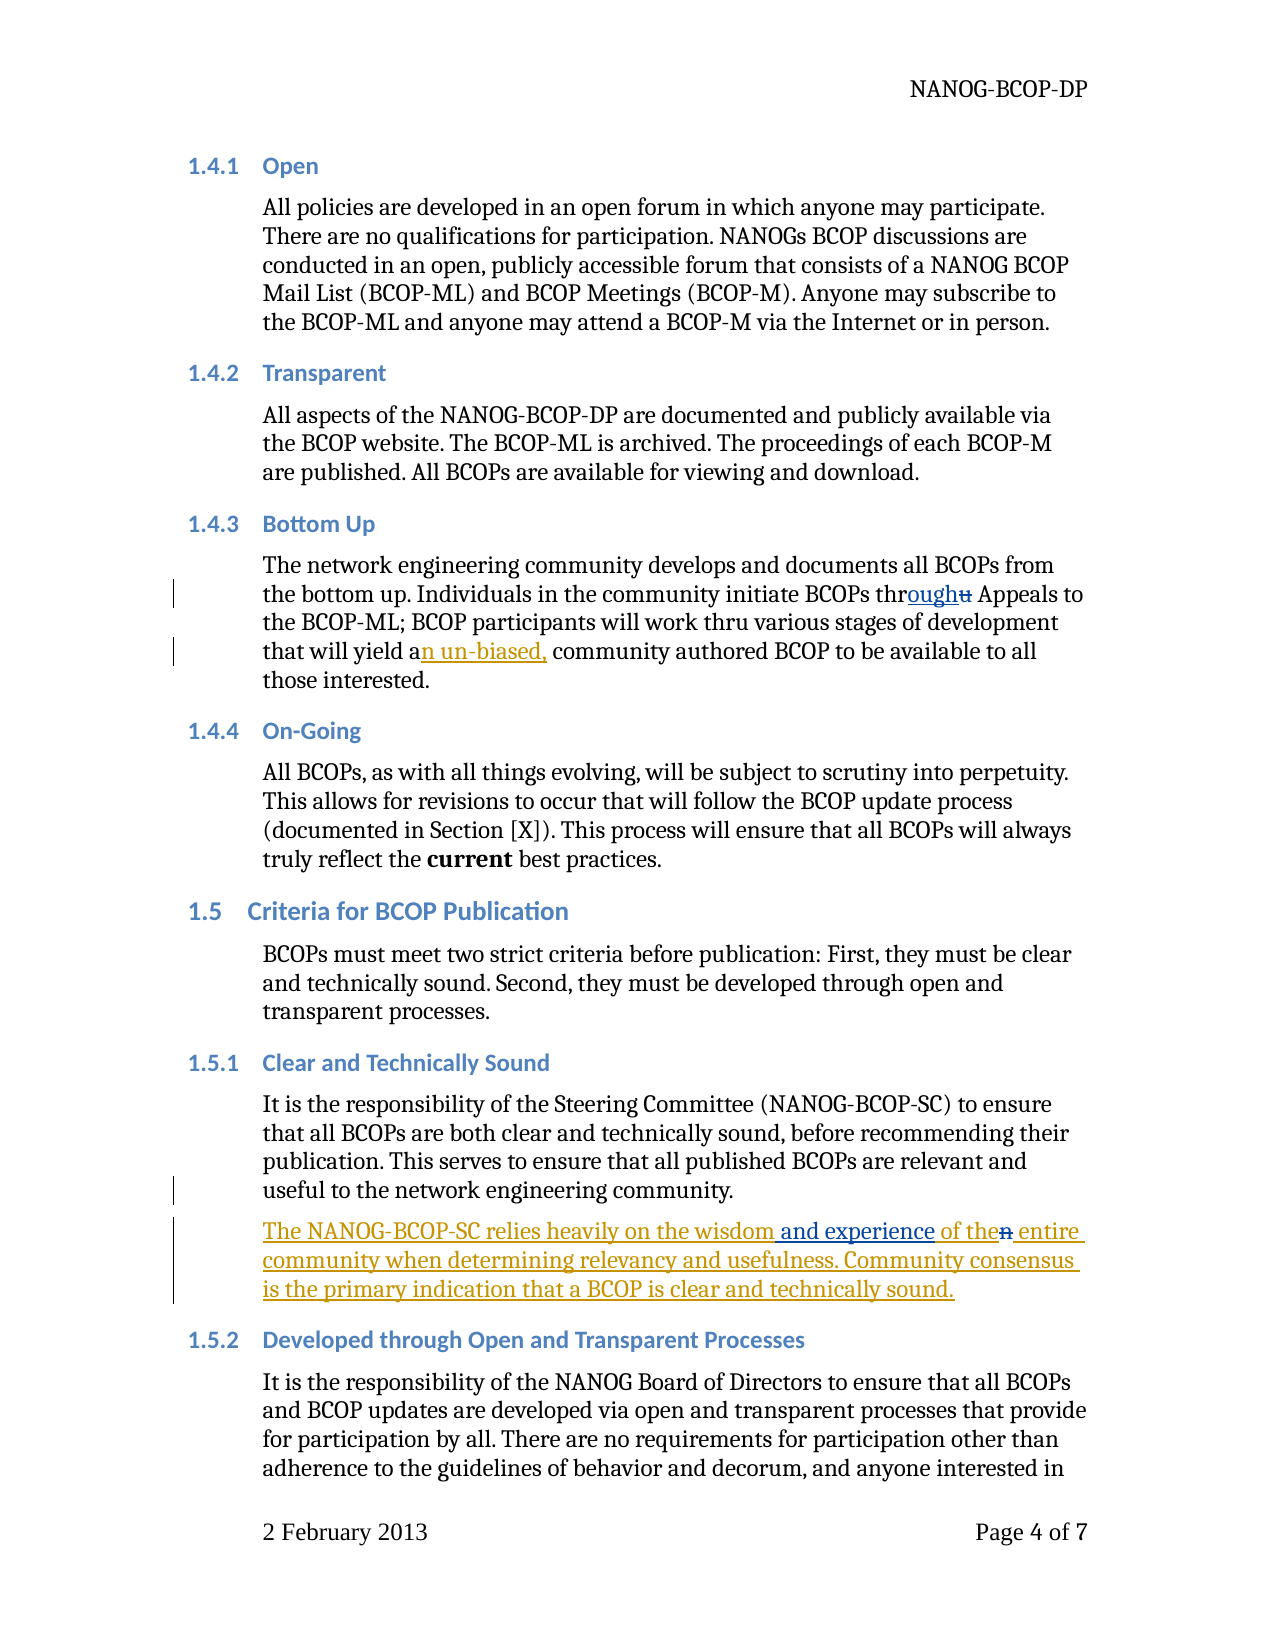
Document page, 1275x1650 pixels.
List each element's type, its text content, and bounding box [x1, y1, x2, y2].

text The NANOG-BCOP-SC relies heavily on the wisdom and experience of the entire community when determining relevancy and usefulness. Community consensus is the primary indication that a BCOP is clear and technically sound. [262, 1217, 1087, 1303]
subtitle Developed through Open and Transparent Processes [187, 1324, 1087, 1355]
subtitle Transparent [187, 358, 1087, 388]
text All aspects of the NANOG-BCOP-DP are documented and publicly available via the BCOP website. The BCOP-ML is archived. The proceedings of each BCOP-M are published. All BCOPs are available for viewing and download. [262, 401, 1087, 487]
text It is the responsibility of the NANOG Board of Directors to ensure that all BCOPs and BCOP updates are developed via open and transparent processes that provide for participation by all. There are no requirements for participation other than adherence to the guidelines of behavior and decorum, and anyone interested in [262, 1367, 1087, 1482]
text All policies are developed in an open forum in which anyone may participate. There are no qualifications for participation. NANOGs BCOP discussions are conducted in an open, publicly accessible forum that consists of a NANOG BCOP Mail List (BCOP-ML) and BCOP Meetings (BCOP-M). Anyone may subscribe to the BCOP-ML and anyone may attend a BCOP-M via the Internet or in person. [262, 193, 1087, 337]
text It is the responsibility of the Steering Committee (NANOG-BCOP-SC) to ensure that all BCOPs are both clear and technically sound, before recommending their publication. This serves to ensure that all published BCOPs are relevant and useful to the network engineering community. [262, 1090, 1087, 1205]
subtitle Clear and Technically Sound [187, 1047, 1087, 1077]
subtitle Bottom Up [187, 508, 1087, 538]
subtitle Open [187, 150, 1087, 181]
text BCOPs must meet two strict criteria before publication: First, they must be clear and technically sound. Second, they must be developed through open and transparent processes. [262, 940, 1087, 1026]
text All BCOPs, as with all things evolving, will be subject to scrutiny into perpetuity. This allows for revisions to occur that will follow the BCOP update process (documented in Section [X]). This process will ensure that all BCOPs will always truly reflect the current best practices. [262, 758, 1087, 873]
subtitle On-Going [187, 715, 1087, 746]
text The network engineering community develops and documents all BCOPs from the bottom up. Individuals in the community initiate BCOPs through Appeals to the BCOP-ML; BCOP participants will work thru various stages of development that will yield an un-biased, community authored BCOP to be available to all those interested. [262, 551, 1087, 694]
subtitle Criteria for BCOP Publication [187, 894, 1087, 927]
